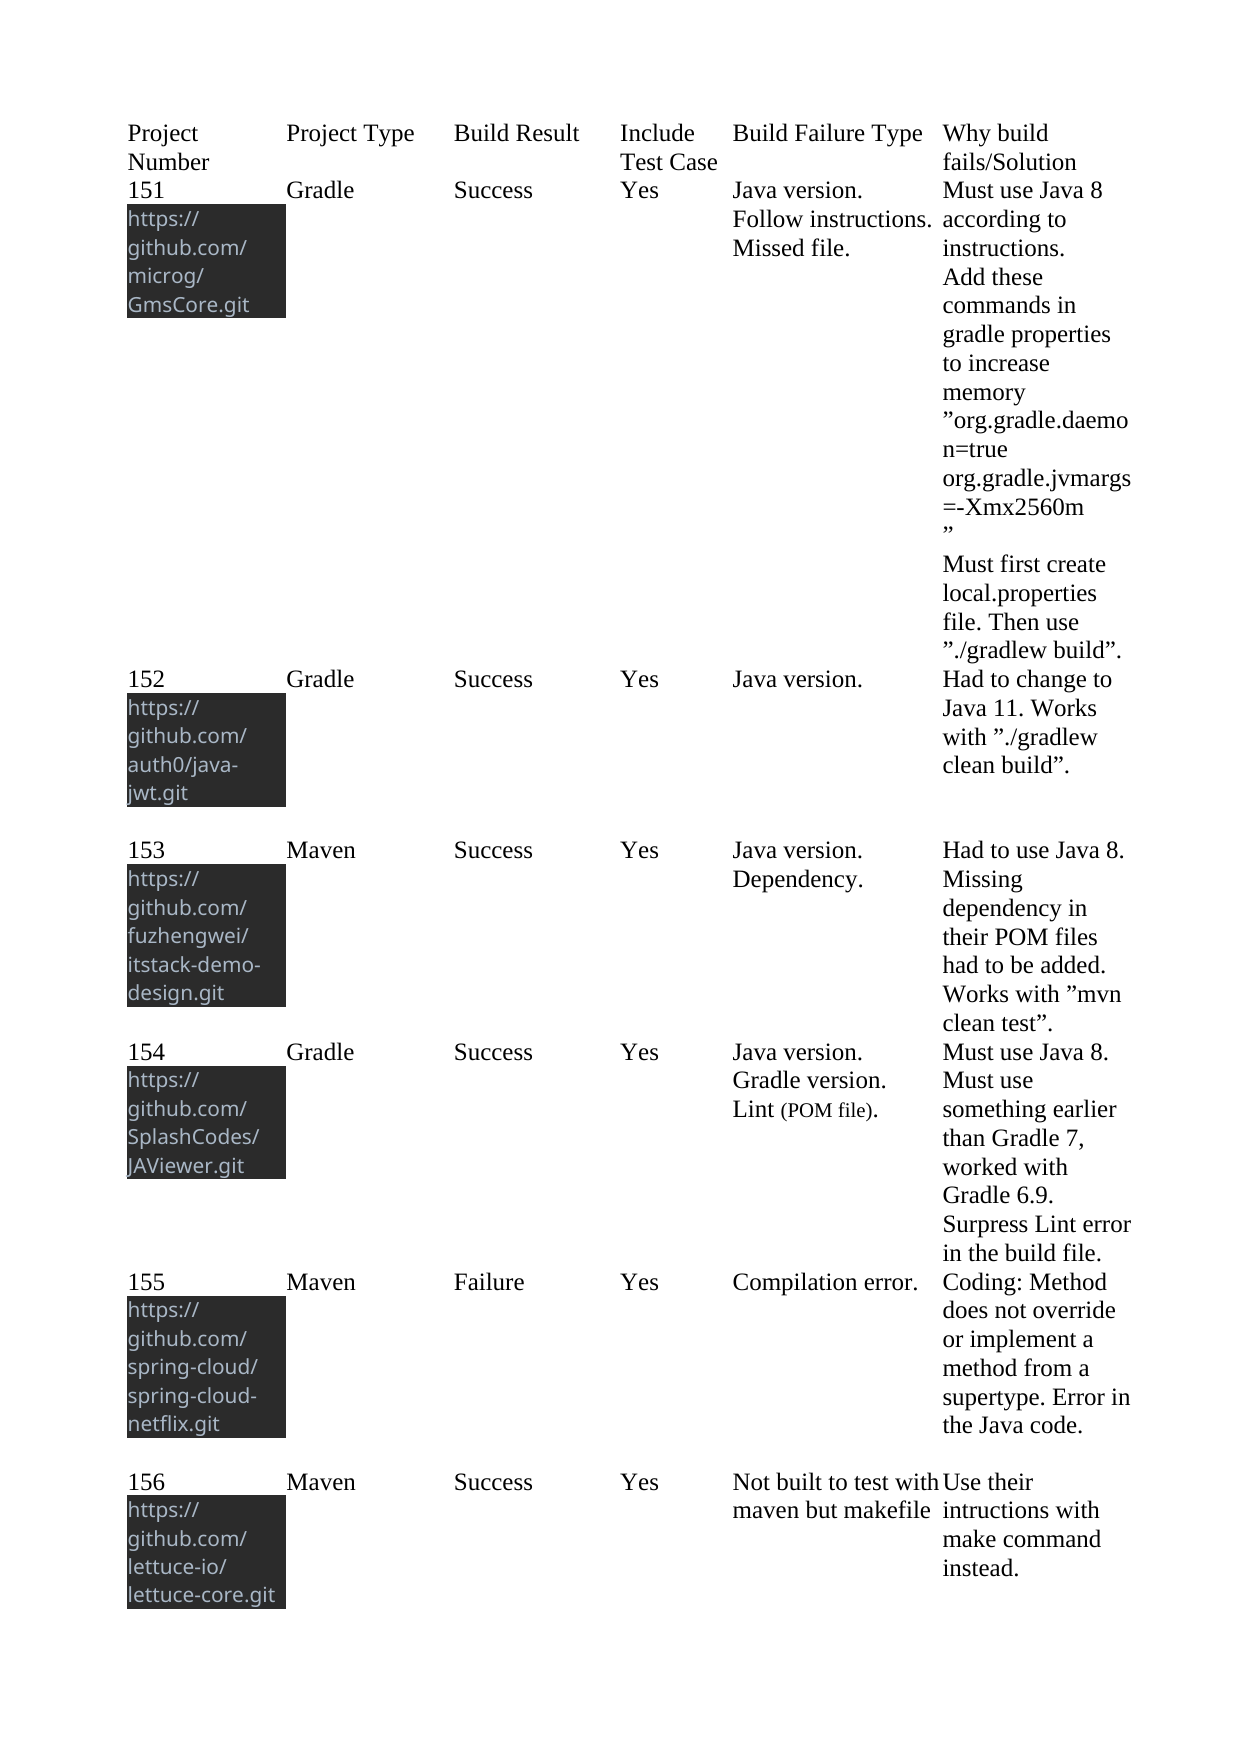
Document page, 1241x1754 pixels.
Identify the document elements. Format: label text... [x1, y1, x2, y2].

table_header Build Result [454, 118, 620, 176]
table_header Why build fails/Solution [942, 118, 1131, 176]
table_cell Gradle [286, 1037, 454, 1267]
table_cell Had to use Java 8. Missing dependency in their POM files had to be added. Works with ”mvn clean test”. [942, 836, 1131, 1037]
table_header Project Number [128, 118, 286, 176]
table_cell 154 https://github.com/SplashCodes/JAViewer.git [128, 1037, 286, 1066]
table_cell 153 https://github.com/fuzhengwei/itstack-demo-design.git [128, 1007, 286, 1037]
table_cell Yes [620, 664, 732, 836]
table_header Build Failure Type [733, 118, 942, 176]
table_cell 152 https://github.com/auth0/java-jwt.git [128, 807, 286, 836]
table_cell Java version. Dependency. [733, 836, 942, 1037]
table_cell Yes [620, 1037, 732, 1267]
table_cell Not built to test with maven but makefile [733, 1467, 942, 1610]
table_cell 153 https://github.com/fuzhengwei/itstack-demo-design.git [128, 836, 286, 864]
table_cell Yes [620, 836, 732, 1037]
table_cell Maven [286, 1467, 454, 1610]
table_cell 156 https://github.com/lettuce-io/lettuce-core.git [128, 1467, 286, 1495]
table_cell Must use Java 8 according to instructions. Add these commands in gradle properties to increase memory ”org.gradle.daemon=true org.gradle.jvmargs=-Xmx2560m ” Must first create local.properties file. Then use ”./gradlew build”. [942, 176, 1131, 664]
table_cell 155 https://github.com/spring-cloud/spring-cloud-netflix.git [128, 1267, 286, 1296]
table_cell Maven [286, 836, 454, 1037]
table_cell Coding: Method does not override or implement a method from a supertype. Error in the Java code. [942, 1267, 1131, 1467]
table_cell Yes [620, 1467, 732, 1610]
table_cell 155 https://github.com/spring-cloud/spring-cloud-netflix.git [128, 1438, 286, 1467]
table_cell 151 https://github.com/microg/GmsCore.git [128, 318, 286, 664]
table_header Include Test Case [620, 118, 732, 176]
table_cell Success [454, 1467, 620, 1610]
table_cell Java version. Follow instructions. Missed file. [733, 176, 942, 664]
table_cell Success [454, 176, 620, 664]
table_cell Failure [454, 1267, 620, 1467]
table_cell Gradle [286, 176, 454, 664]
table_cell Had to change to Java 11. Works with ”./gradlew clean build”. [942, 664, 1131, 836]
table_cell Yes [620, 176, 732, 664]
table_cell 152 https://github.com/auth0/java-jwt.git [128, 664, 286, 693]
table_cell Must use Java 8. Must use something earlier than Gradle 7, worked with Gradle 6.9. Surpress Lint error in the build file. [942, 1037, 1131, 1267]
table_cell Use their intructions with make command instead. [942, 1467, 1131, 1610]
table_cell Success [454, 836, 620, 1037]
table_cell 151 https://github.com/microg/GmsCore.git [128, 176, 286, 204]
table_cell Success [454, 664, 620, 836]
table_cell Gradle [286, 664, 454, 836]
table_cell Success [454, 1037, 620, 1267]
table_cell Compilation error. [733, 1267, 942, 1467]
table_header Project Type [286, 118, 454, 176]
table_cell Java version. Gradle version. Lint (POM file). [733, 1037, 942, 1267]
table_cell Java version. [733, 664, 942, 836]
table_cell Yes [620, 1267, 732, 1467]
table_cell Maven [286, 1267, 454, 1467]
table_cell 154 https://github.com/SplashCodes/JAViewer.git [128, 1179, 286, 1267]
